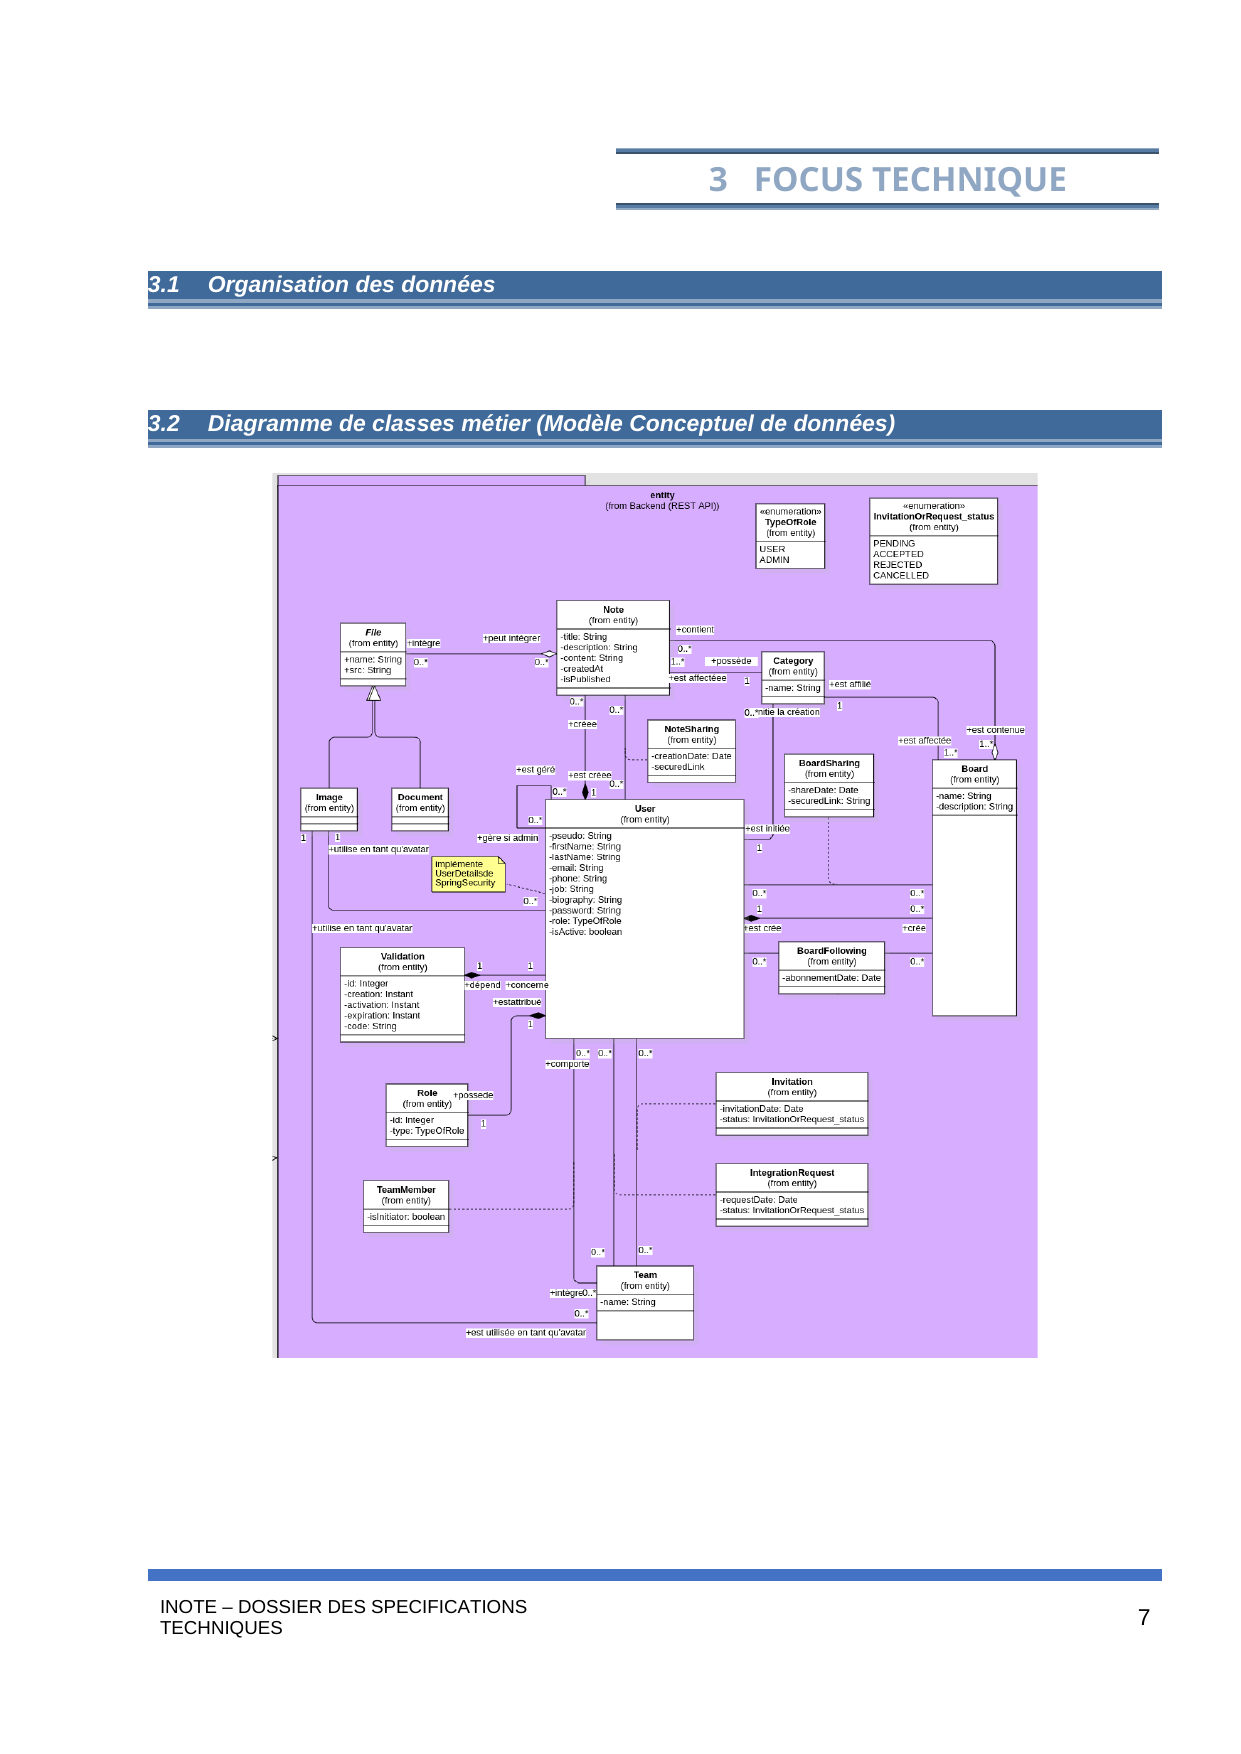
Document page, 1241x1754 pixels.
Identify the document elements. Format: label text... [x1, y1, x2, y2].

picture [272, 473, 1038, 1358]
subtitle Organisation des données [148, 271, 1162, 299]
subtitle Focus Technique [616, 154, 1159, 203]
subtitle Diagramme de classes métier (Modèle Conceptuel de données) [148, 410, 1162, 439]
